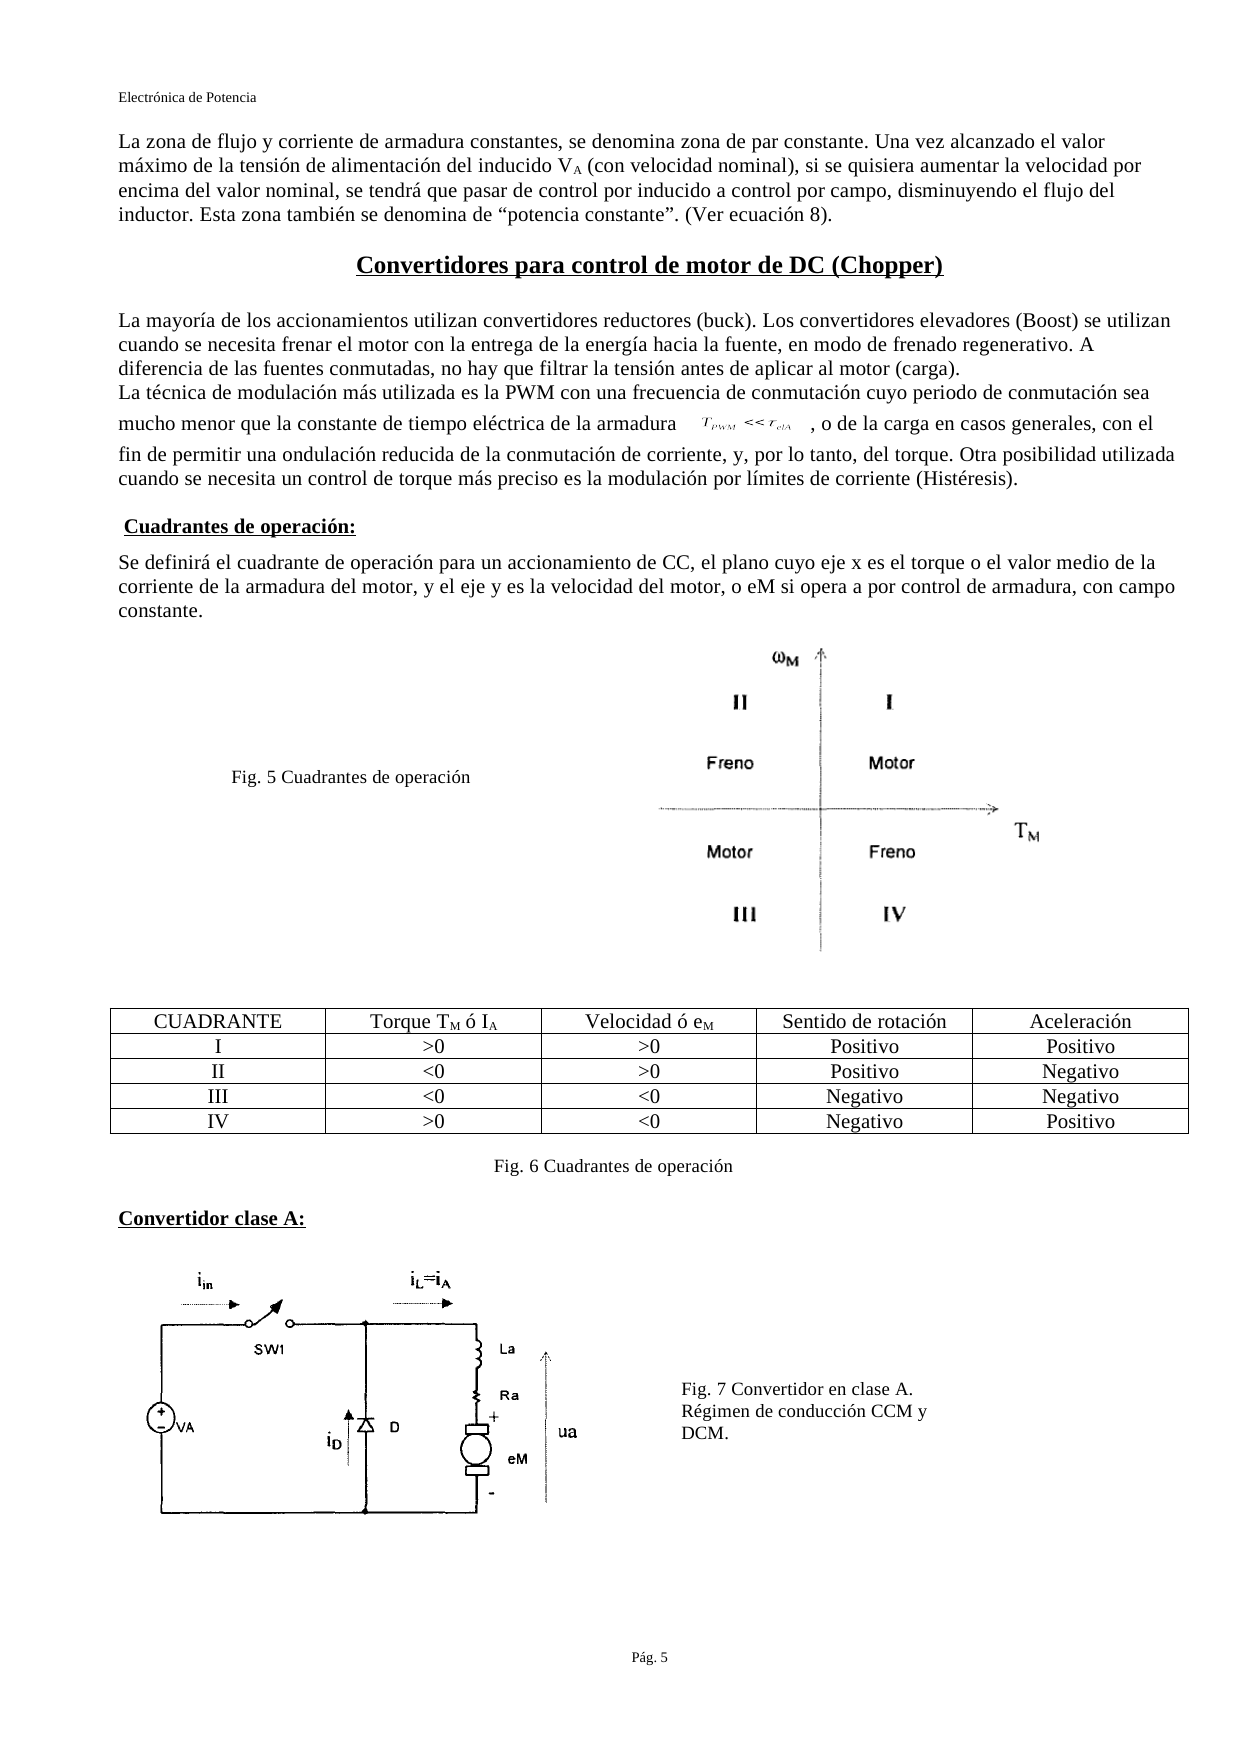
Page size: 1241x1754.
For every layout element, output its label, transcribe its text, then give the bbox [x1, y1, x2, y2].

text Convertidores para control de motor de DC (Chopper) [118, 249, 1181, 279]
table_cell Positivo [757, 1059, 972, 1083]
text La técnica de modulación más utilizada es la PWM con una frecuencia de conmutación cuyo periodo de conmutación sea mucho menor que la constante de tiempo eléctrica de la armadura , o de la carga en casos generales, con el fin de permitir una ondulación reducida de la conmutación de corriente, y, por lo tanto, del torque. Otra posibilidad utilizada cuando se necesita un control de torque más preciso es la modulación por límites de corriente (Histéresis). [118, 380, 1181, 489]
table_header Torque TM ó IA [326, 1009, 541, 1032]
text Fig. 5 Cuadrantes de operación [231, 765, 479, 787]
picture [134, 1263, 590, 1534]
table_cell >0 [326, 1109, 541, 1133]
text Régimen de conducción CCM y DCM. [681, 1399, 929, 1444]
table_cell >0 [542, 1059, 756, 1083]
table_cell <0 [326, 1084, 541, 1108]
table_cell Negativo [973, 1059, 1188, 1083]
table_cell >0 [326, 1034, 541, 1058]
table_header Sentido de rotación [757, 1009, 972, 1032]
text La zona de flujo y corriente de armadura constantes, se denomina zona de par constante. Una vez alcanzado el valor máximo de la tensión de alimentación del inducido VA (con velocidad nominal), si se quisiera aumentar la velocidad por encima del valor nominal, se tendrá que pasar de control por inducido a control por campo, disminuyendo el flujo del inductor. Esta zona también se denomina de “potencia constante”. (Ver ecuación 8). [118, 129, 1181, 226]
table_cell Positivo [973, 1109, 1188, 1133]
table_cell Negativo [757, 1084, 972, 1108]
table_cell IV [111, 1109, 325, 1133]
table_cell <0 [542, 1109, 756, 1133]
table_cell <0 [326, 1059, 541, 1083]
table_header CUADRANTE [111, 1009, 325, 1032]
table_cell <0 [542, 1084, 756, 1108]
table_cell II [111, 1059, 325, 1083]
text Fig. 6 Cuadrantes de operación [494, 1154, 742, 1176]
picture [647, 647, 1039, 980]
text Convertidor clase A: [118, 1206, 1181, 1230]
text Cuadrantes de operación: [118, 514, 1181, 538]
table_cell Negativo [757, 1109, 972, 1133]
table_cell Positivo [757, 1034, 972, 1058]
table_cell >0 [542, 1034, 756, 1058]
table_cell I [111, 1034, 325, 1058]
text Se definirá el cuadrante de operación para un accionamiento de CC, el plano cuyo eje x es el torque o el valor medio de la corriente de la armadura del motor, y el eje y es la velocidad del motor, o eM si opera a por control de armadura, con campo constante. [118, 550, 1181, 622]
table_header Velocidad ó eM [542, 1009, 756, 1032]
table_header Aceleración [973, 1009, 1188, 1032]
table_cell Positivo [973, 1034, 1188, 1058]
text La mayoría de los accionamientos utilizan convertidores reductores (buck). Los convertidores elevadores (Boost) se utilizan cuando se necesita frenar el motor con la entrega de la energía hacia la fuente, en modo de frenado regenerativo. A diferencia de las fuentes conmutadas, no hay que filtrar la tensión antes de aplicar al motor (carga). [118, 308, 1181, 380]
table_cell Negativo [973, 1084, 1188, 1108]
text Fig. 7 Convertidor en clase A. [681, 1377, 929, 1399]
table_cell III [111, 1084, 325, 1108]
